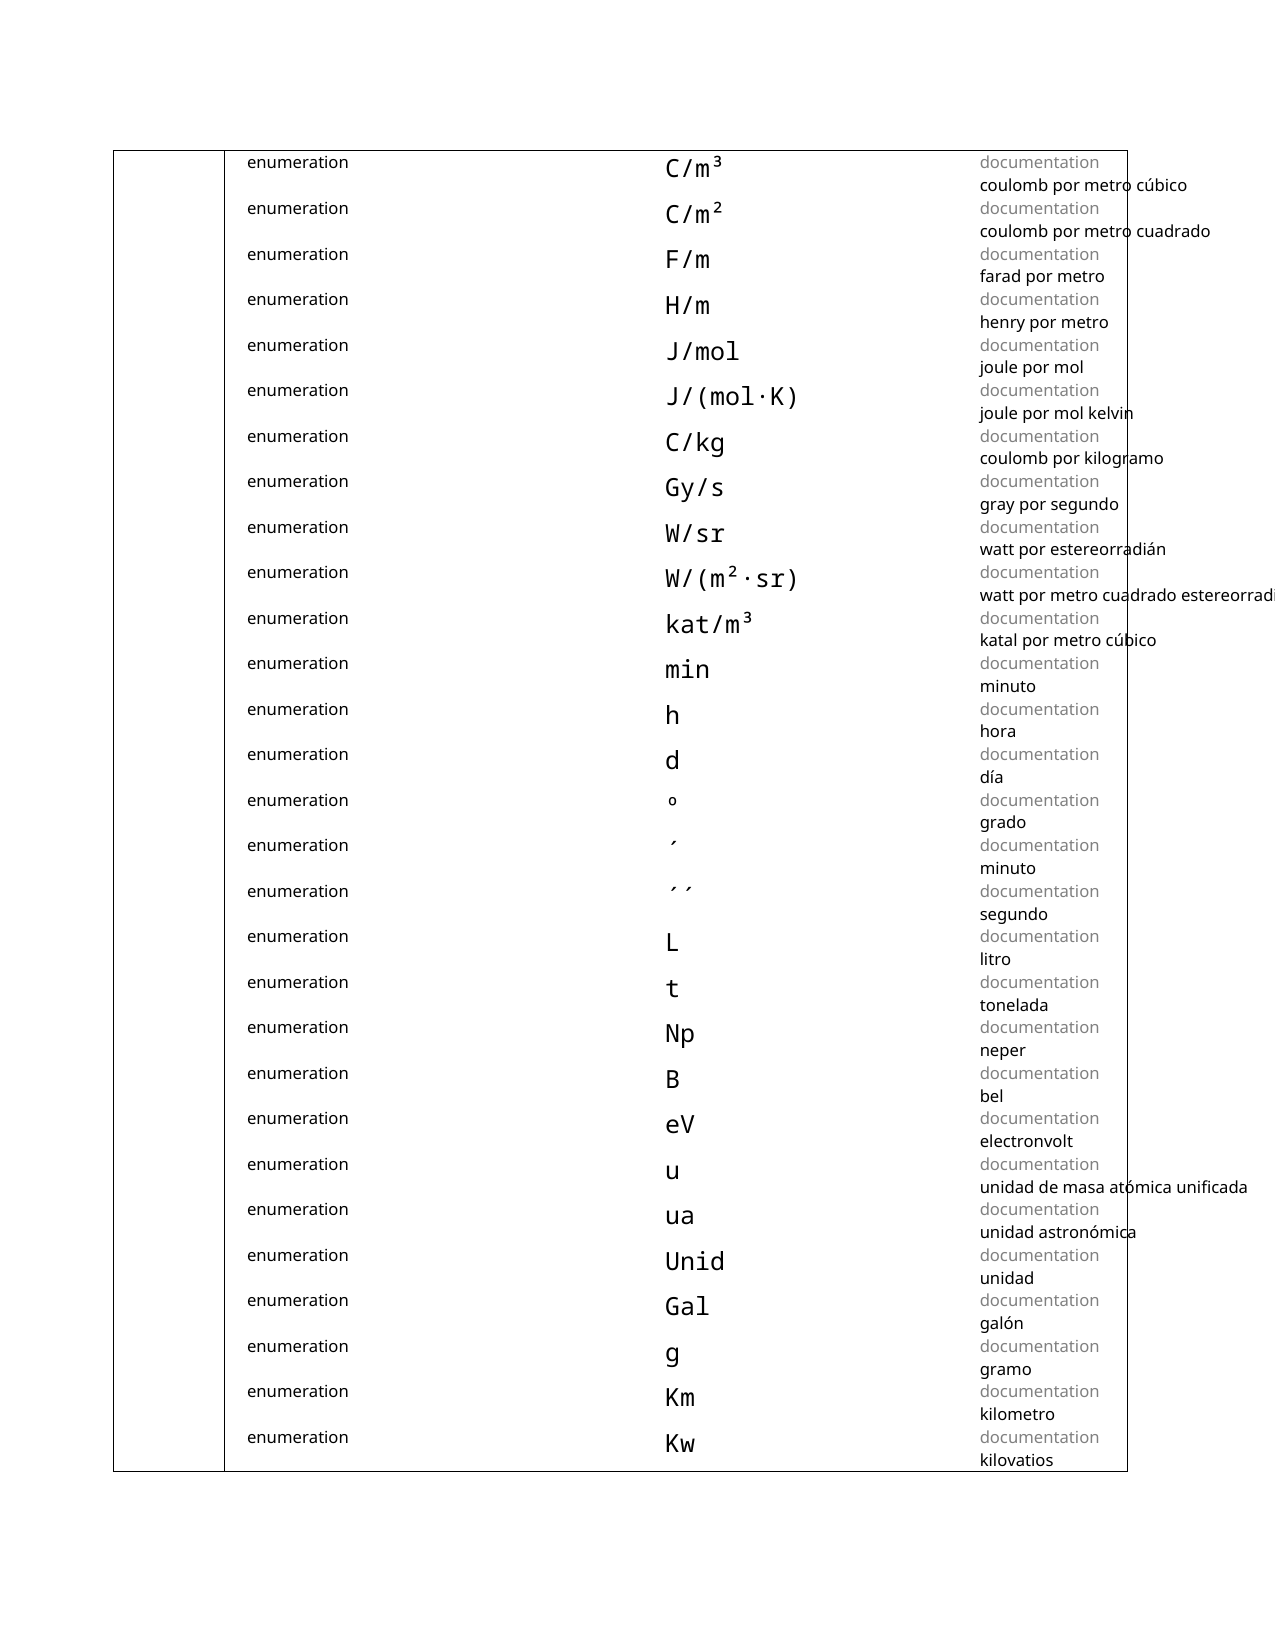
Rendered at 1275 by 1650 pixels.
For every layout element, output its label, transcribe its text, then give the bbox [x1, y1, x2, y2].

table_cell [957, 925, 968, 970]
table_cell farad por metro [968, 265, 1127, 287]
table_cell Np [654, 1016, 957, 1061]
table_cell enumeration [236, 197, 654, 242]
table_cell C/m² [654, 197, 957, 242]
table_cell enumeration [236, 1061, 654, 1107]
table_cell coulomb por metro cuadrado [968, 219, 1127, 242]
table_cell [957, 151, 1127, 197]
table_cell enumeration [236, 151, 654, 197]
table_cell hora [968, 720, 1127, 743]
table_cell coulomb por kilogramo [968, 447, 1127, 469]
table_cell enumeration [236, 1016, 654, 1061]
table_cell u [654, 1153, 957, 1198]
table_cell Gy/s [654, 470, 957, 515]
table_header documentation [968, 1016, 1127, 1039]
table_cell [957, 561, 1127, 606]
table_cell [957, 1153, 968, 1198]
table_header documentation [968, 1198, 1127, 1221]
table_cell katal por metro cúbico [968, 629, 1127, 652]
table_cell enumeration [236, 970, 654, 1016]
table_cell unidad [968, 1266, 1127, 1289]
table_header documentation [968, 879, 1127, 902]
table_cell t [654, 970, 957, 1016]
table_cell [957, 606, 968, 652]
table_cell enumeration [236, 652, 654, 697]
table_cell electronvolt [968, 1130, 1127, 1152]
table_cell enumeration [236, 1153, 654, 1198]
table_cell d [654, 743, 957, 788]
table_cell W/sr [654, 515, 957, 561]
table_cell gray por segundo [968, 493, 1127, 515]
table_header documentation [968, 652, 1127, 674]
table_cell kilovatios [968, 1448, 1127, 1471]
table_header documentation [968, 515, 1127, 538]
table_cell [957, 1244, 968, 1289]
table_cell g [654, 1335, 957, 1380]
table_cell [957, 652, 1127, 697]
table_cell galón [968, 1312, 1127, 1334]
table_header documentation [968, 424, 1127, 447]
table_cell unidad de masa atómica unificada [968, 1175, 1127, 1198]
table_cell enumeration [236, 1380, 654, 1426]
table_cell Km [654, 1380, 957, 1426]
table_cell min [654, 652, 957, 697]
table_cell J/mol [654, 333, 957, 379]
table_cell º [654, 788, 957, 834]
table_cell enumeration [236, 1289, 654, 1334]
table_cell enumeration [236, 379, 654, 424]
table_cell tonelada [968, 993, 1127, 1016]
table_cell Kw [654, 1426, 957, 1471]
table_cell enumeration [236, 606, 654, 652]
table_header documentation [968, 1335, 1127, 1357]
table_cell [114, 151, 224, 1471]
table_cell enumeration [236, 288, 654, 333]
table_header documentation [968, 834, 1127, 857]
table_header documentation [968, 1153, 1127, 1175]
table_cell enumeration [236, 242, 654, 288]
table_cell [957, 1016, 968, 1061]
table_cell litro [968, 948, 1127, 970]
table_header documentation [968, 925, 1127, 948]
table_cell [957, 1380, 968, 1426]
table_header documentation [968, 333, 1127, 356]
table_cell ´´ [654, 879, 957, 925]
table_cell [957, 1335, 968, 1380]
table_cell [957, 470, 1127, 515]
table_cell [225, 151, 1127, 1471]
table_header documentation [968, 1244, 1127, 1266]
table_cell bel [968, 1084, 1127, 1107]
table_cell enumeration [236, 1244, 654, 1289]
table_header documentation [968, 606, 1127, 629]
table_cell enumeration [236, 561, 654, 606]
table_cell enumeration [236, 743, 654, 788]
table_cell unidad astronómica [968, 1221, 1127, 1243]
table_cell minuto [968, 675, 1127, 697]
table_cell J/(mol·K) [654, 379, 957, 424]
table_cell enumeration [236, 333, 654, 379]
table_header documentation [968, 470, 1127, 492]
table_cell W/(m²·sr) [654, 561, 957, 606]
table_cell [957, 879, 968, 925]
table_cell [957, 424, 1127, 470]
table_header documentation [968, 197, 1127, 219]
table_cell enumeration [236, 1107, 654, 1152]
table_cell [957, 1289, 968, 1334]
table_cell enumeration [236, 834, 654, 879]
table_cell enumeration [236, 1335, 654, 1380]
table_cell C/kg [654, 424, 957, 470]
table_cell watt por metro cuadrado estereorradián [968, 584, 1127, 606]
table_cell enumeration [236, 1426, 654, 1471]
table_header documentation [968, 697, 1127, 720]
table_cell C/m³ [654, 151, 957, 197]
table_cell enumeration [236, 697, 654, 743]
table_header documentation [968, 1107, 1127, 1130]
table_header documentation [968, 379, 1127, 401]
table_cell [957, 197, 968, 242]
table_cell watt por estereorradián [968, 538, 1127, 561]
table_cell h [654, 697, 957, 743]
table_cell [957, 515, 968, 561]
table_cell enumeration [236, 925, 654, 970]
table_header documentation [968, 1426, 1127, 1448]
table_cell [957, 970, 968, 1016]
table_cell H/m [654, 288, 957, 333]
table_cell kat/m³ [654, 606, 957, 652]
table_cell [957, 379, 968, 424]
table_cell enumeration [236, 879, 654, 925]
table_cell neper [968, 1039, 1127, 1061]
table_cell enumeration [236, 515, 654, 561]
table_cell enumeration [236, 788, 654, 834]
table_header documentation [968, 561, 1127, 583]
table_cell [957, 743, 968, 788]
table_header documentation [968, 970, 1127, 993]
table_header documentation [968, 151, 1127, 174]
table_cell día [968, 766, 1127, 788]
table_cell [957, 288, 968, 333]
table_header documentation [968, 1380, 1127, 1403]
table_cell enumeration [236, 470, 654, 515]
table_cell F/m [654, 242, 957, 288]
table_cell minuto [968, 857, 1127, 879]
table_cell joule por mol [968, 356, 1127, 378]
table_cell kilometro [968, 1403, 1127, 1426]
table_cell [957, 1198, 968, 1243]
table_cell grado [968, 811, 1127, 834]
table_cell [957, 1107, 968, 1152]
table_cell [957, 333, 1127, 379]
table_cell [957, 242, 1127, 288]
table_header documentation [968, 242, 1127, 265]
table_cell [957, 788, 968, 834]
table_cell coulomb por metro cúbico [968, 174, 1127, 196]
table_cell gramo [968, 1357, 1127, 1380]
table_cell [957, 834, 968, 879]
table_header documentation [968, 1061, 1127, 1084]
table_cell ua [654, 1198, 957, 1243]
table_cell eV [654, 1107, 957, 1152]
table_header documentation [968, 288, 1127, 310]
table_header documentation [968, 788, 1127, 811]
table_cell [957, 1061, 968, 1107]
table_cell [957, 1426, 968, 1471]
table_cell Gal [654, 1289, 957, 1334]
table_cell L [654, 925, 957, 970]
table_cell joule por mol kelvin [968, 401, 1127, 424]
table_cell segundo [968, 902, 1127, 925]
table_cell B [654, 1061, 957, 1107]
table_cell Unid [654, 1244, 957, 1289]
table_cell henry por metro [968, 310, 1127, 333]
table_header documentation [968, 743, 1127, 766]
table_header documentation [968, 1289, 1127, 1312]
table_cell ´ [654, 834, 957, 879]
table_cell [957, 697, 968, 743]
table_cell enumeration [236, 424, 654, 470]
table_cell enumeration [236, 1198, 654, 1243]
